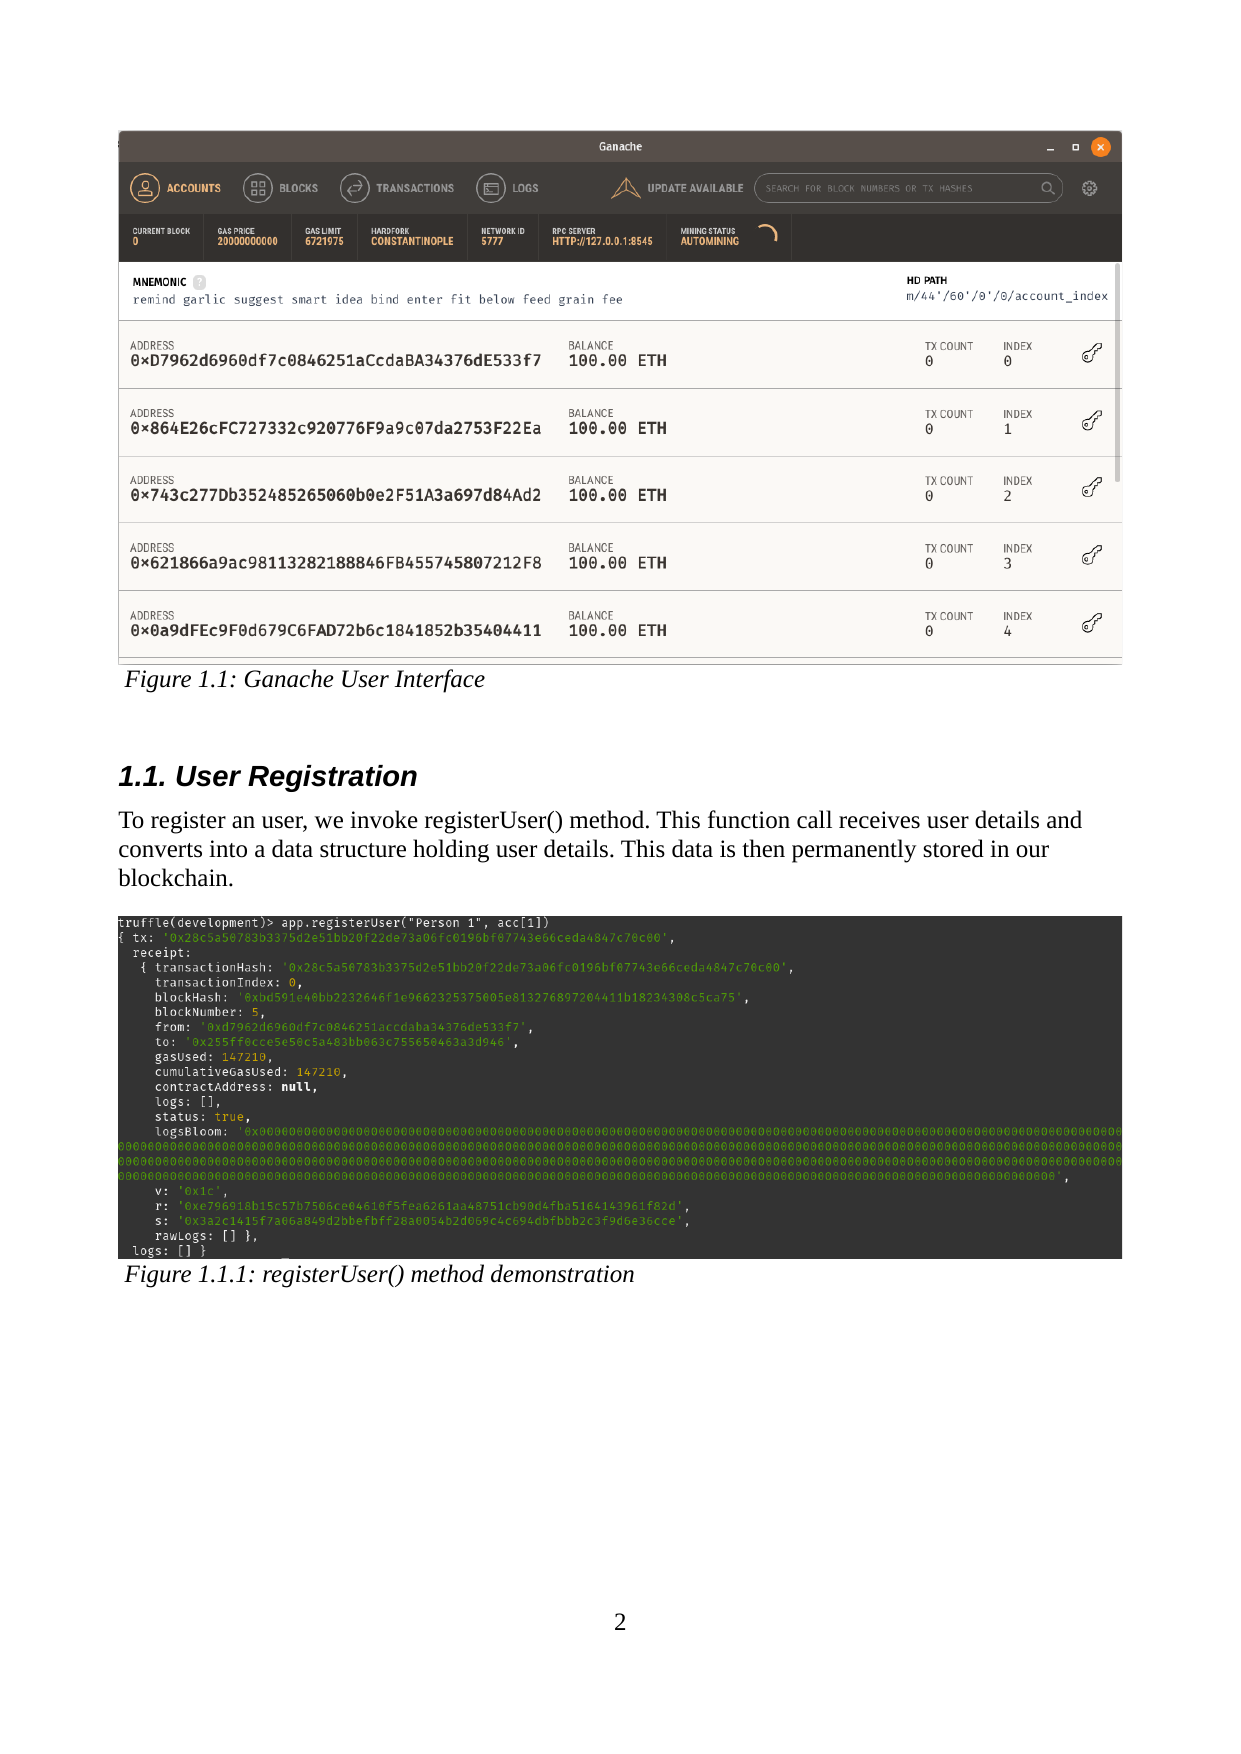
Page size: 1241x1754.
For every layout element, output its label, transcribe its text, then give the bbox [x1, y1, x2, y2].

subtitle User Registration [118, 759, 1122, 793]
text Figure 1.1: Ganache User Interface [118, 665, 1122, 693]
text To register an user, we invoke registerUser() method. This function call receives user details and converts into a data structure holding user details. This data is then permanently stored in our blockchain. [118, 806, 1122, 892]
text Figure 1.1.1: registerUser() method demonstration [118, 1259, 1122, 1287]
